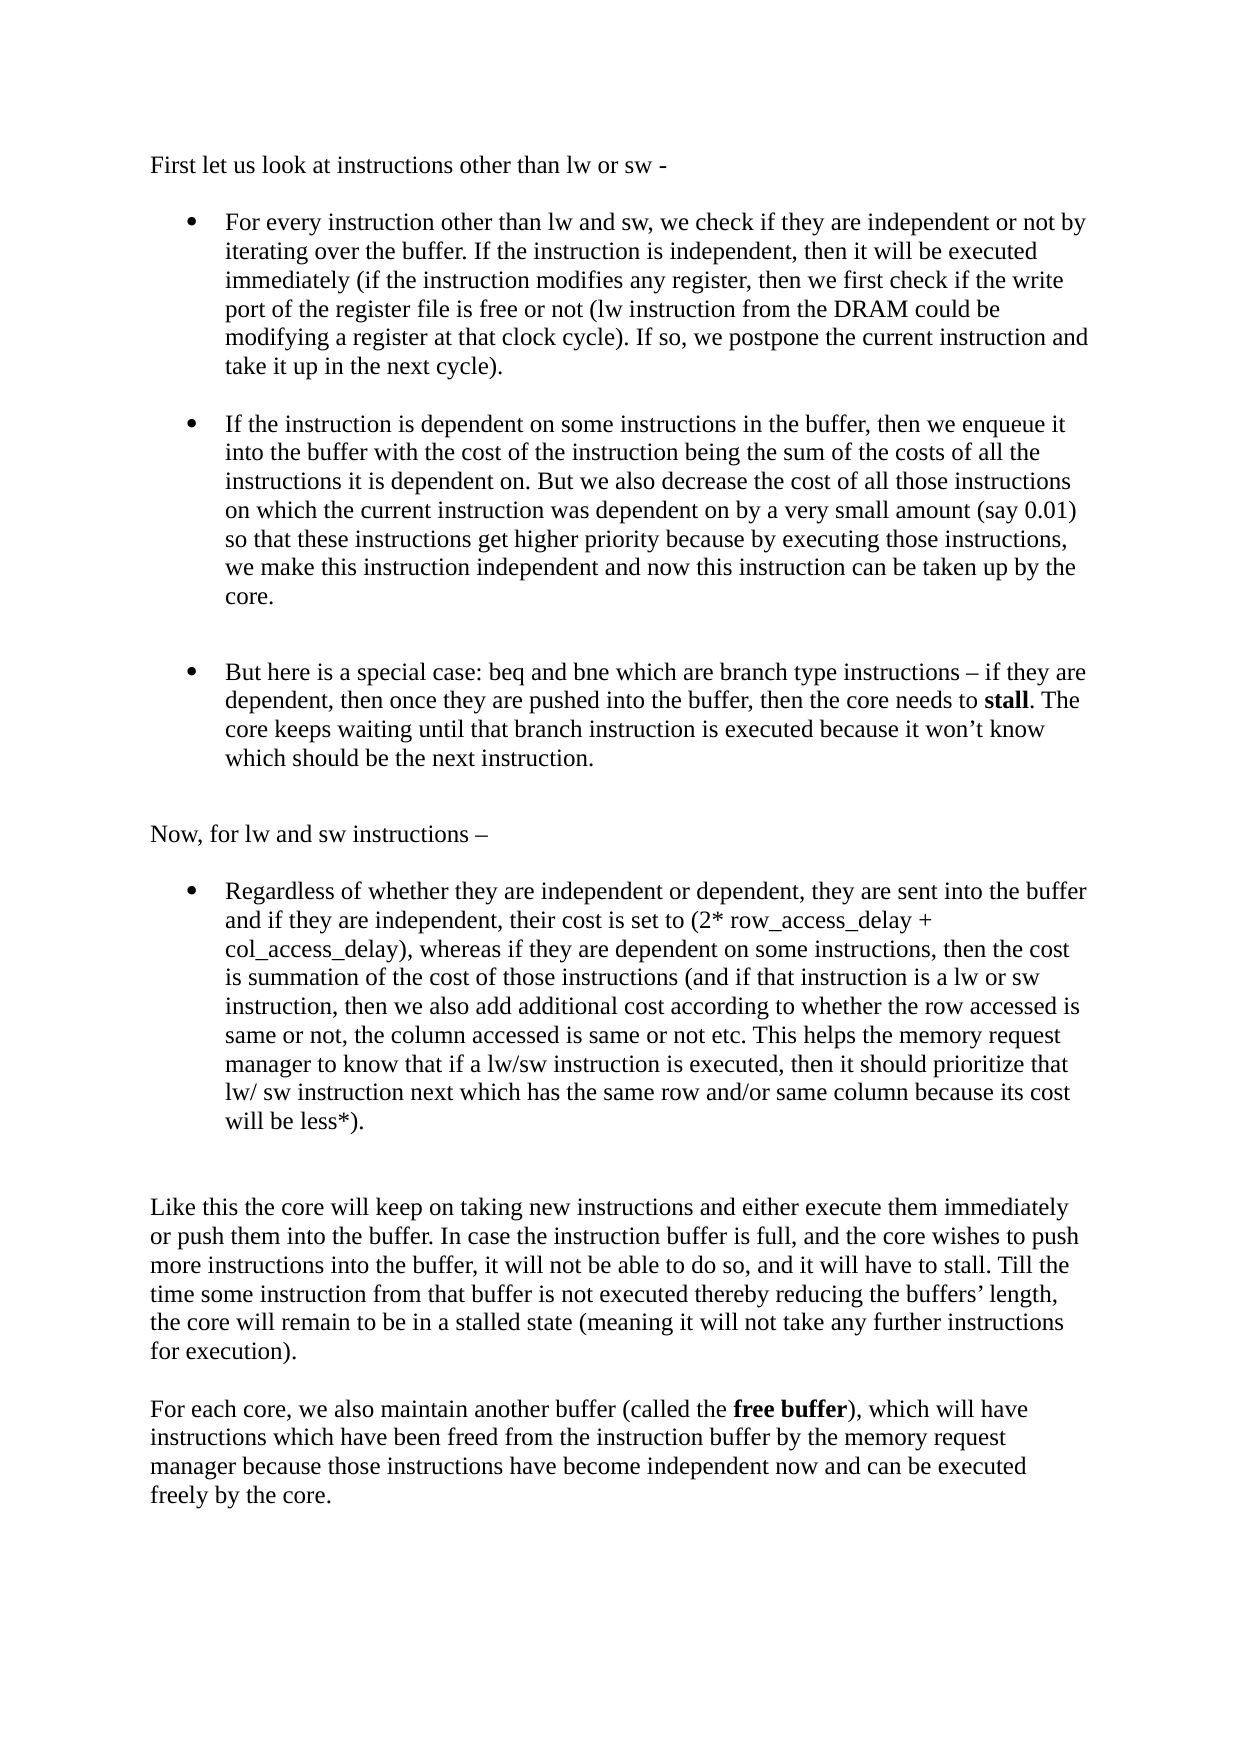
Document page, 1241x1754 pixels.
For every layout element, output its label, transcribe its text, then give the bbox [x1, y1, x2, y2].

list For every instruction other than lw and sw, we check if they are independent or not by iterating over the buffer. If the instruction is independent, then it will be executed immediately (if the instruction modifies any register, then we first check if the write port of the register file is free or not (lw instruction from the DRAM could be modifying a register at that clock cycle). If so, we postpone the current instruction and take it up in the next cycle). [187, 207, 1090, 380]
text Now, for lw and sw instructions – [150, 819, 1090, 847]
list If the instruction is dependent on some instructions in the buffer, then we enqueue it into the buffer with the cost of the instruction being the sum of the costs of all the instructions it is dependent on. But we also decrease the cost of all those instructions on which the current instruction was dependent on by a very small amount (say 0.01) so that these instructions get higher priority because by executing those instructions, we make this instruction independent and now this instruction can be taken up by the core. [187, 409, 1090, 610]
text Like this the core will keep on taking new instructions and either execute them immediately or push them into the buffer. In case the instruction buffer is full, and the core wishes to push more instructions into the buffer, it will not be able to do so, and it will have to stall. Till the time some instruction from that buffer is not executed thereby reducing the buffers’ length, the core will remain to be in a stalled state (meaning it will not take any further instructions for execution). [150, 1192, 1090, 1365]
text For each core, we also maintain another buffer (called the free buffer), which will have instructions which have been freed from the instruction buffer by the memory request manager because those instructions have become independent now and can be executed freely by the core. [150, 1394, 1090, 1509]
text First let us look at instructions other than lw or sw - [150, 150, 1090, 179]
list But here is a special case: beq and bne which are branch type instructions – if they are dependent, then once they are pushed into the buffer, then the core needs to stall. The core keeps waiting until that branch instruction is executed because it won’t know which should be the next instruction. [187, 657, 1090, 772]
list Regardless of whether they are independent or dependent, they are sent into the buffer and if they are independent, their cost is set to (2* row_access_delay + col_access_delay), whereas if they are dependent on some instructions, then the cost is summation of the cost of those instructions (and if that instruction is a lw or sw instruction, then we also add additional cost according to whether the row accessed is same or not, the column accessed is same or not etc. This helps the memory request manager to know that if a lw/sw instruction is executed, then it should prioritize that lw/ sw instruction next which has the same row and/or same column because its cost will be less*). [187, 876, 1090, 1135]
